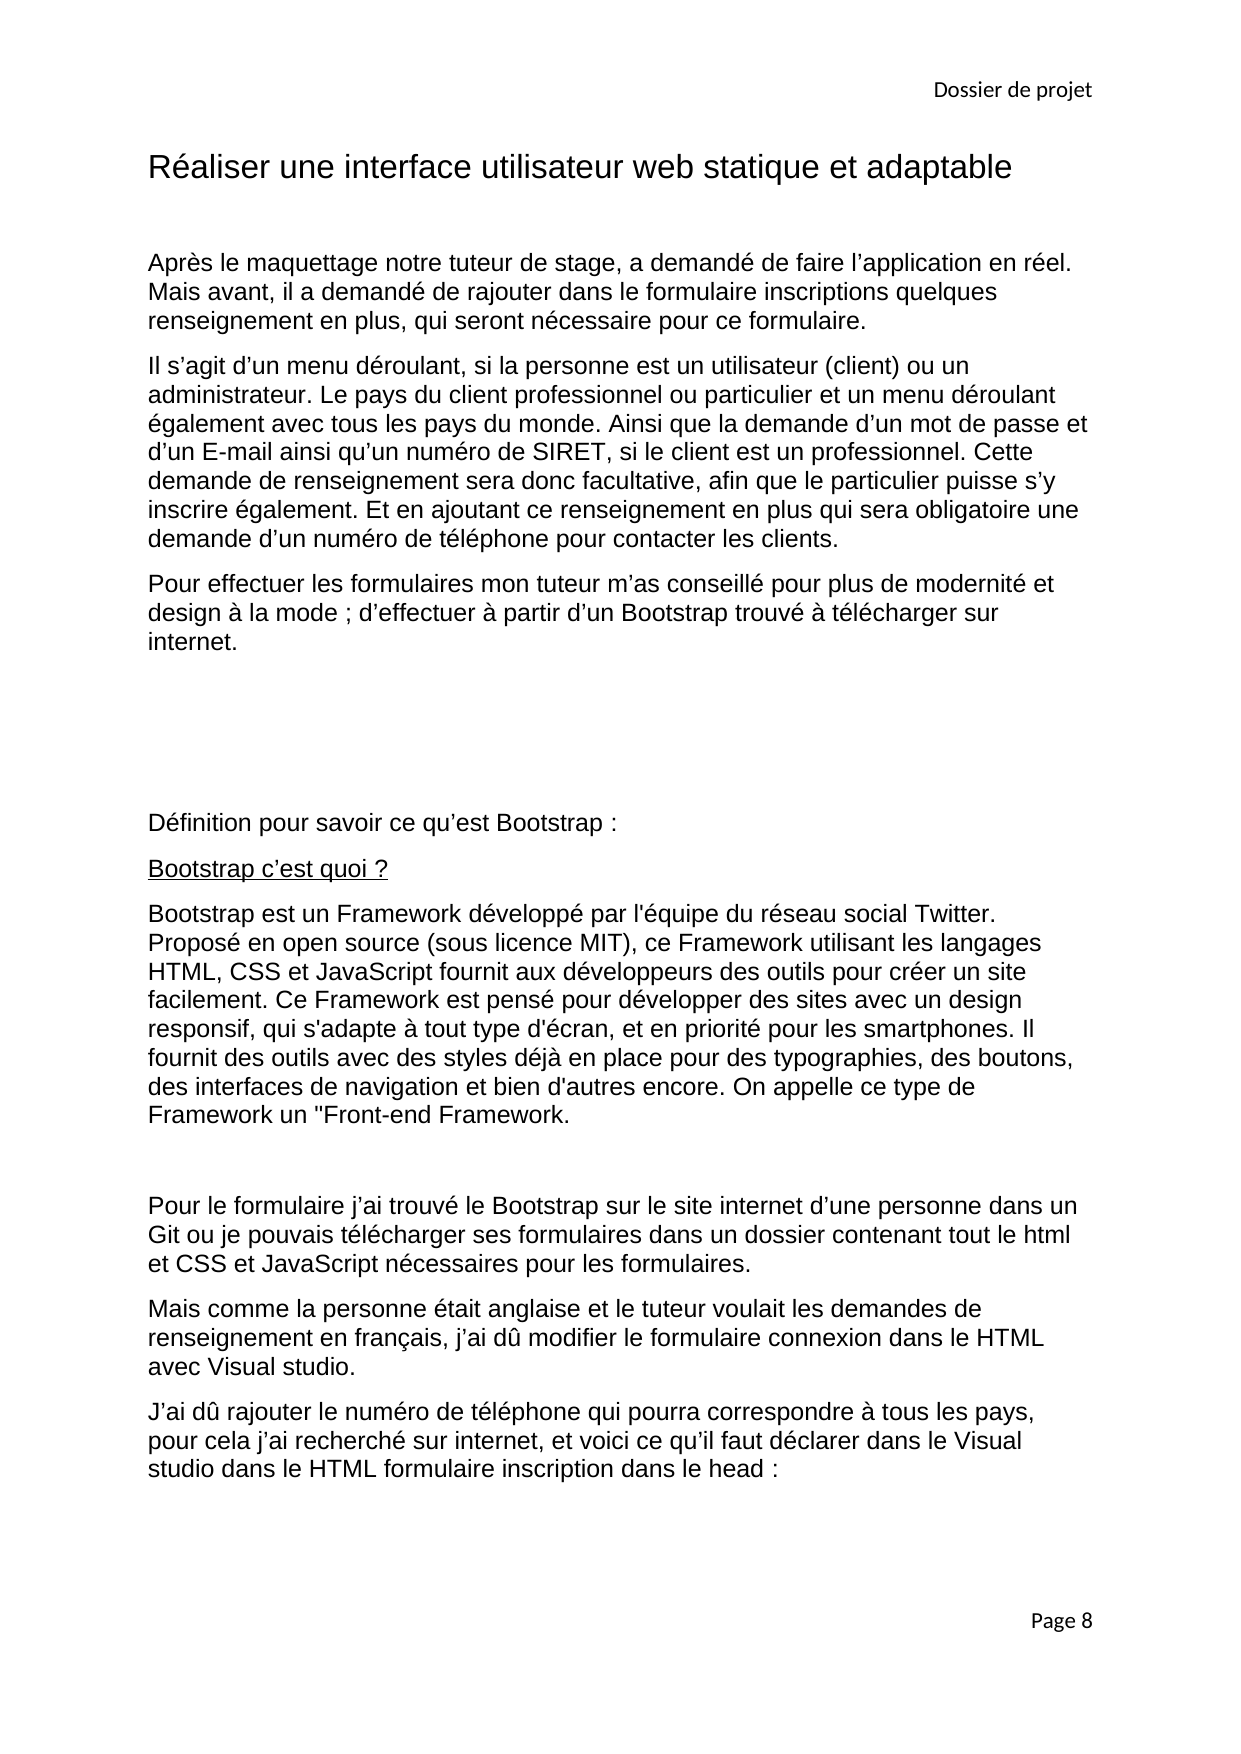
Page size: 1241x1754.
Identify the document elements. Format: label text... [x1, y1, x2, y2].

text Pour le formulaire j’ai trouvé le Bootstrap sur le site internet d’une personne dans un Git ou je pouvais télécharger ses formulaires dans un dossier contenant tout le html et CSS et JavaScript nécessaires pour les formulaires. [148, 1191, 1093, 1277]
text Réaliser une interface utilisateur web statique et adaptable [148, 148, 1093, 186]
text Mais comme la personne était anglaise et le tuteur voulait les demandes de renseignement en français, j’ai dû modifier le formulaire connexion dans le HTML avec Visual studio. [148, 1294, 1093, 1380]
text Il s’agit d’un menu déroulant, si la personne est un utilisateur (client) ou un administrateur. Le pays du client professionnel ou particulier et un menu déroulant également avec tous les pays du monde. Ainsi que la demande d’un mot de passe et d’un E-mail ainsi qu’un numéro de SIRET, si le client est un professionnel. Cette demande de renseignement sera donc facultative, afin que le particulier puisse s’y inscrire également. Et en ajoutant ce renseignement en plus qui sera obligatoire une demande d’un numéro de téléphone pour contacter les clients. [148, 351, 1093, 552]
text Bootstrap est un Framework développé par l'équipe du réseau social Twitter. Proposé en open source (sous licence MIT), ce Framework utilisant les langages HTML, CSS et JavaScript fournit aux développeurs des outils pour créer un site facilement. Ce Framework est pensé pour développer des sites avec un design responsif, qui s'adapte à tout type d'écran, et en priorité pour les smartphones. Il fournit des outils avec des styles déjà en place pour des typographies, des boutons, des interfaces de navigation et bien d'autres encore. On appelle ce type de Framework un "Front-end Framework. [148, 899, 1093, 1129]
text Définition pour savoir ce qu’est Bootstrap : [148, 808, 1093, 837]
text Bootstrap c’est quoi ? [148, 853, 1093, 882]
text Après le maquettage notre tuteur de stage, a demandé de faire l’application en réel. Mais avant, il a demandé de rajouter dans le formulaire inscriptions quelques renseignement en plus, qui seront nécessaire pour ce formulaire. [148, 248, 1093, 334]
text J’ai dû rajouter le numéro de téléphone qui pourra correspondre à tous les pays, pour cela j’ai recherché sur internet, et voici ce qu’il faut déclarer dans le Visual studio dans le HTML formulaire inscription dans le head : [148, 1397, 1093, 1483]
text Pour effectuer les formulaires mon tuteur m’as conseillé pour plus de modernité et design à la mode ; d’effectuer à partir d’un Bootstrap trouvé à télécharger sur internet. [148, 569, 1093, 655]
